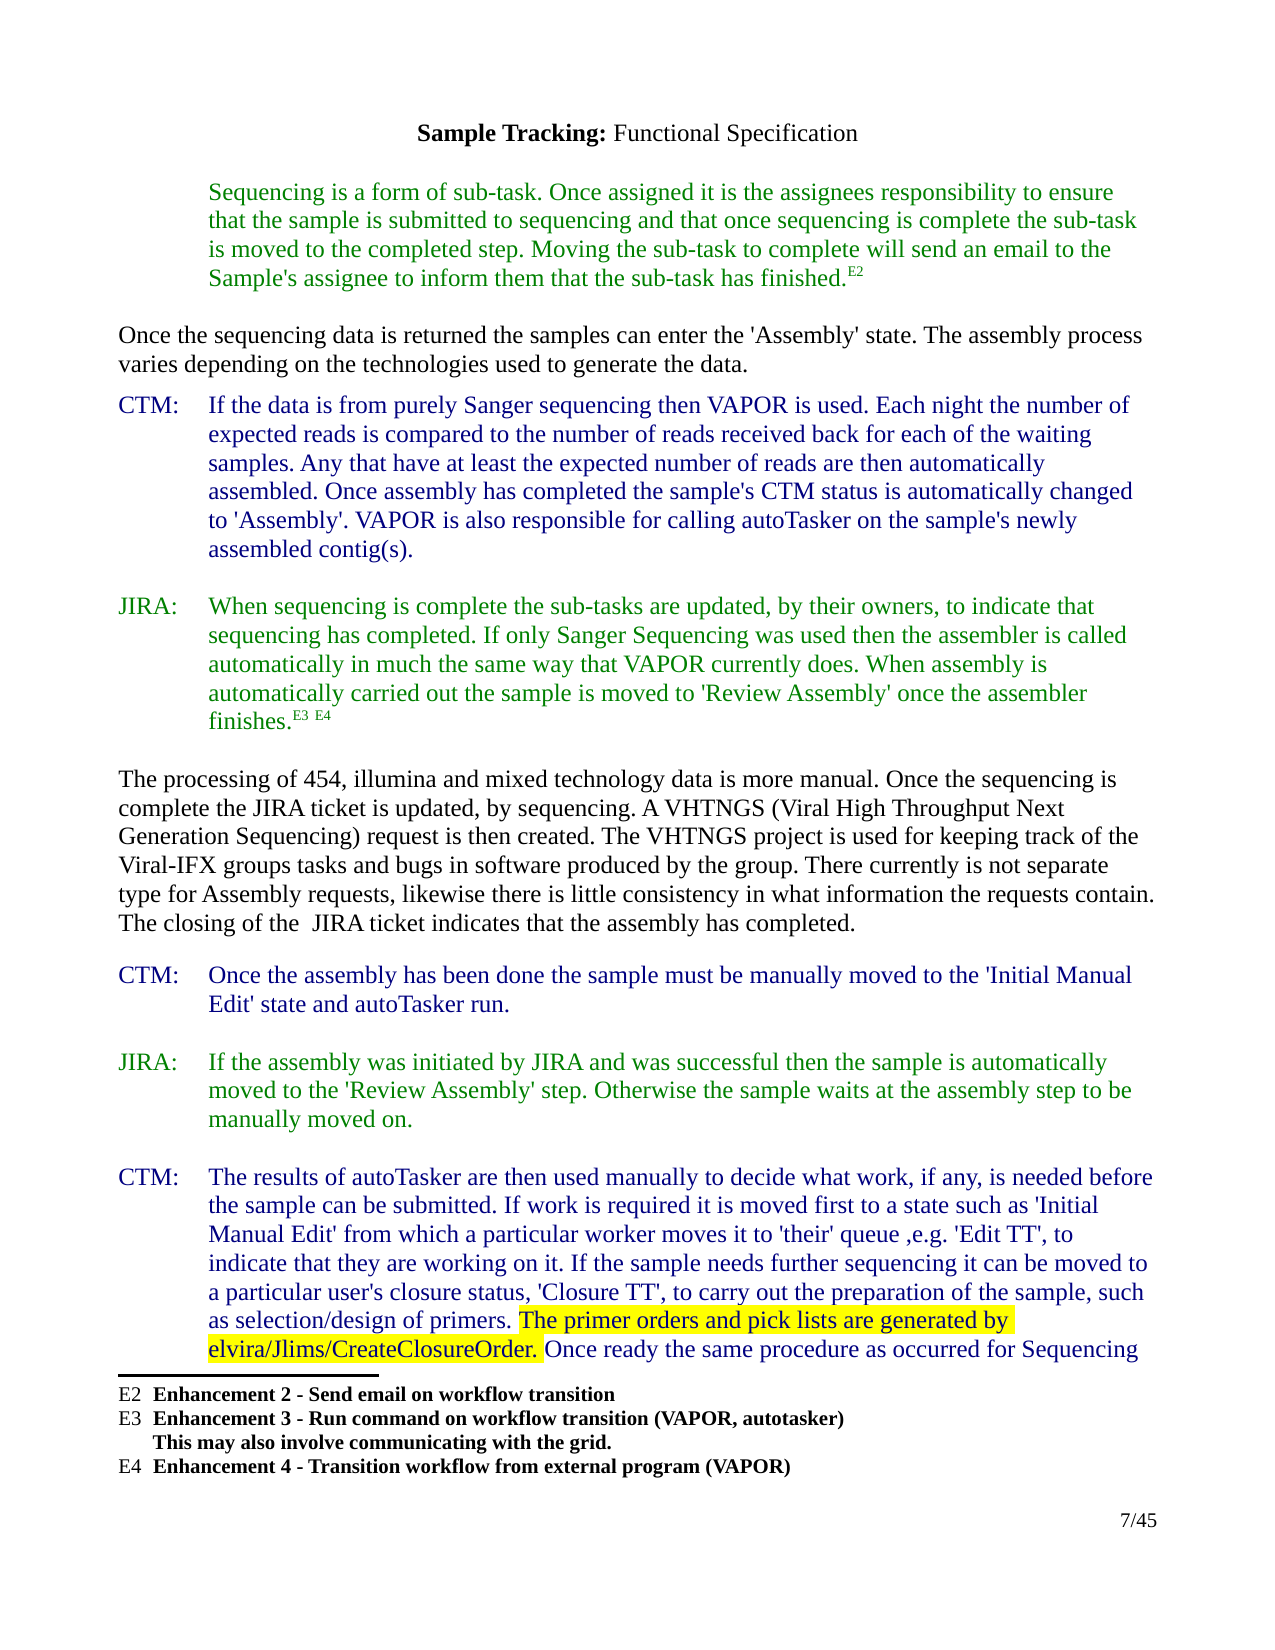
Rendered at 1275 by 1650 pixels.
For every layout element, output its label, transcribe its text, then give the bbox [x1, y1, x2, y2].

text Sequencing is a form of sub-task. Once assigned it is the assignees responsibility to ensure that the sample is submitted to sequencing and that once sequencing is complete the sub-task is moved to the completed step. Moving the sub-task to complete will send an email to the Sample's assignee to inform them that the sub-task has finished. [118, 177, 1157, 292]
text Enhancement 3 - Run command on workflow transition (VAPOR, autotasker) [118, 1406, 1157, 1430]
text CTM: Once the assembly has been done the sample must be manually moved to the 'Initial Manual Edit' state and autoTasker run. [118, 960, 1157, 1018]
text JIRA: When sequencing is complete the sub-tasks are updated, by their owners, to indicate that sequencing has completed. If only Sanger Sequencing was used then the assembler is called automatically in much the same way that VAPOR currently does. When assembly is automatically carried out the sample is moved to 'Review Assembly' once the assembler finishes. [118, 591, 1157, 735]
text CTM: The results of autoTasker are then used manually to decide what work, if any, is needed before the sample can be submitted. If work is required it is moved first to a state such as 'Initial Manual Edit' from which a particular worker moves it to 'their' queue ,e.g. 'Edit TT', to indicate that they are working on it. If the sample needs further sequencing it can be moved to a particular user's closure status, 'Closure TT', to carry out the preparation of the sample, such as selection/design of primers. The primer orders and pick lists are generated by elvira/Jlims/CreateClosureOrder. Once ready the same procedure as occurred for Sequencing [118, 1162, 1157, 1363]
text This may also involve communicating with the grid. [118, 1430, 1157, 1454]
text Enhancement 2 - Send email on workflow transition [118, 1382, 1157, 1406]
text Enhancement 4 - Transition workflow from external program (VAPOR) [118, 1454, 1157, 1478]
text CTM: If the data is from purely Sanger sequencing then VAPOR is used. Each night the number of expected reads is compared to the number of reads received back for each of the waiting samples. Any that have at least the expected number of reads are then automatically assembled. Once assembly has completed the sample's CTM status is automatically changed to 'Assembly'. VAPOR is also responsible for calling autoTasker on the sample's newly assembled contig(s). [118, 390, 1157, 563]
text JIRA: If the assembly was initiated by JIRA and was successful then the sample is automatically moved to the 'Review Assembly' step. Otherwise the sample waits at the assembly step to be manually moved on. [118, 1047, 1157, 1133]
text The processing of 454, illumina and mixed technology data is more manual. Once the sequencing is complete the JIRA ticket is updated, by sequencing. A VHTNGS (Viral High Throughput Next Generation Sequencing) request is then created. The VHTNGS project is used for keeping track of the Viral-IFX groups tasks and bugs in software produced by the group. There currently is not separate type for Assembly requests, likewise there is little consistency in what information the requests contain. The closing of the JIRA ticket indicates that the assembly has completed. [118, 764, 1157, 936]
text Once the sequencing data is returned the samples can enter the 'Assembly' state. The assembly process varies depending on the technologies used to generate the data. [118, 321, 1157, 378]
